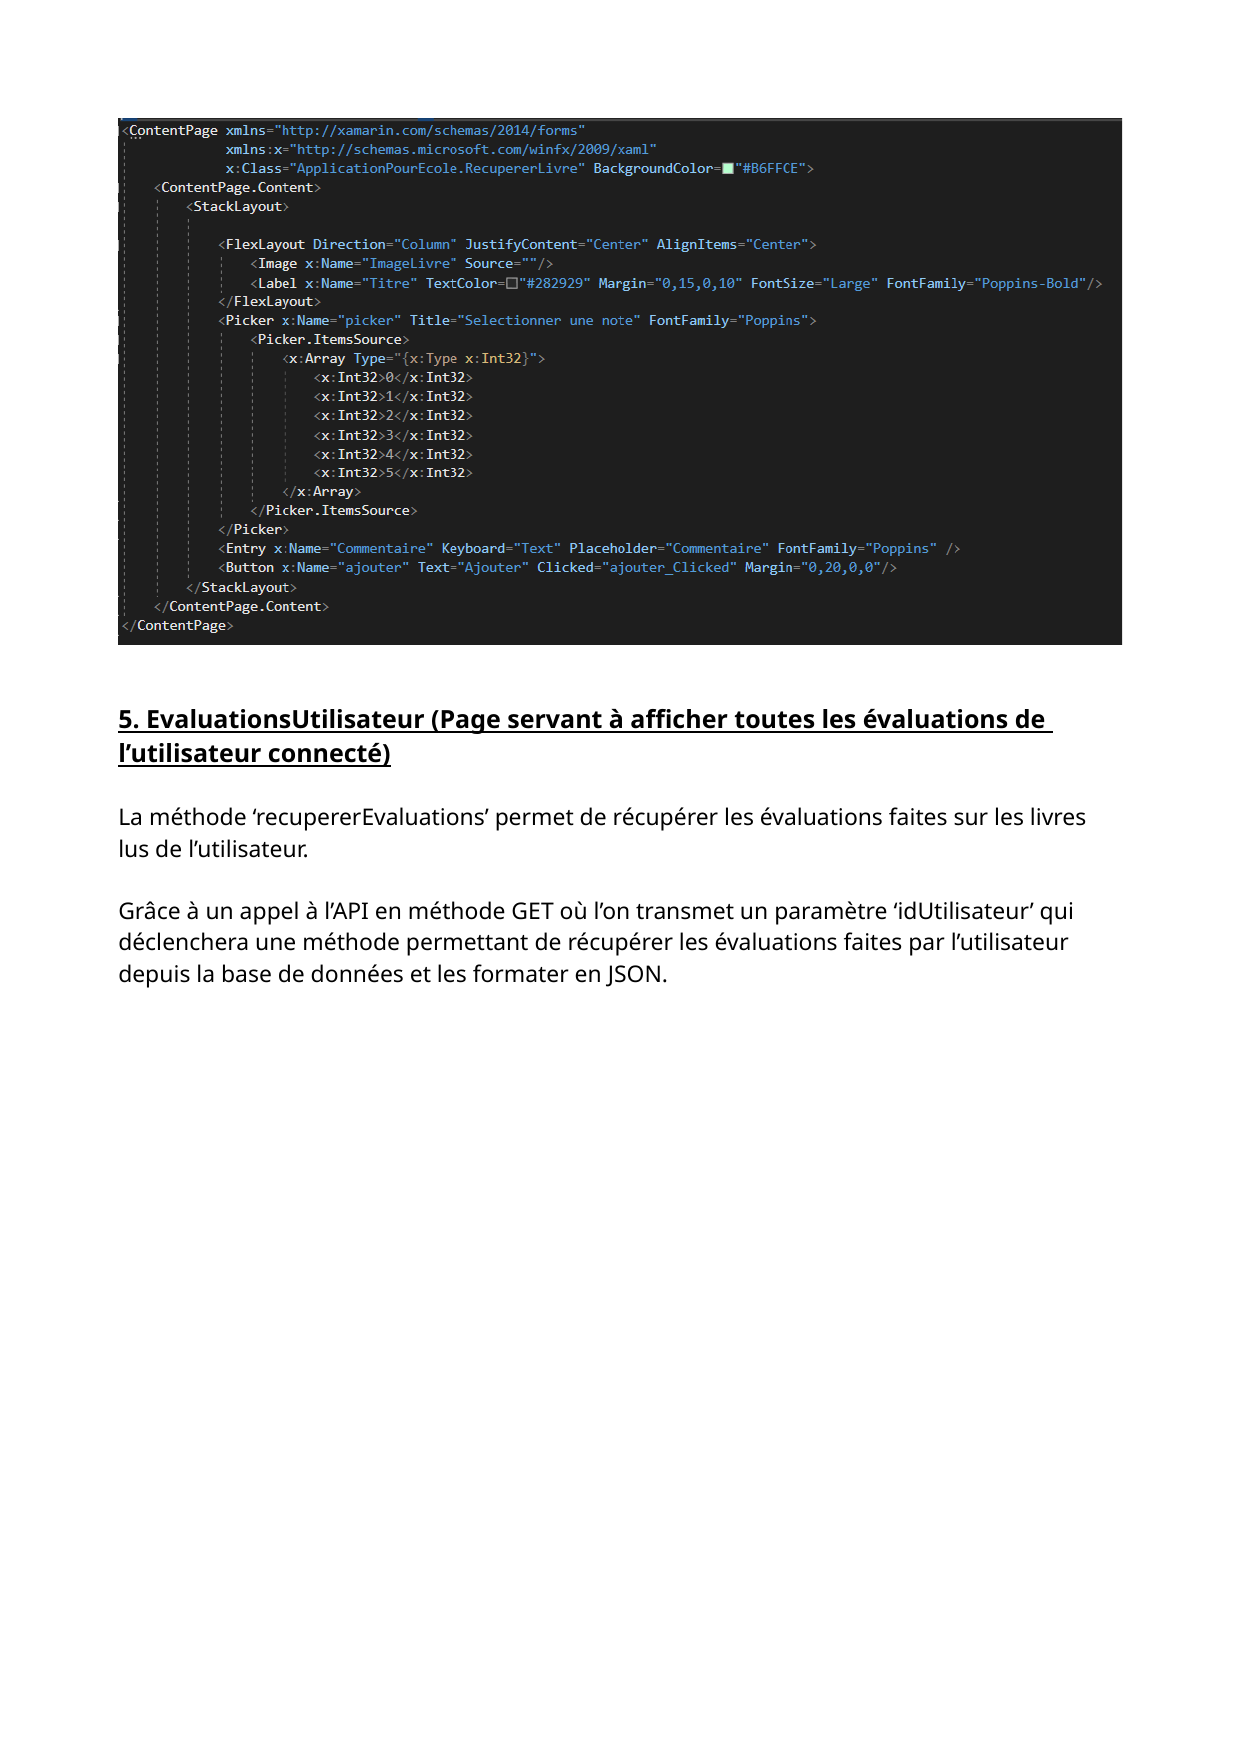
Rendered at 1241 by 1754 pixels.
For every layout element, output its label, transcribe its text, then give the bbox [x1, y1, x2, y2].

text Grâce à un appel à l’API en méthode GET où l’on transmet un paramètre ‘idUtilisateur’ qui déclenchera une méthode permettant de récupérer les évaluations faites par l’utilisateur depuis la base de données et les formater en JSON. [118, 895, 1122, 989]
text 5. EvaluationsUtilisateur (Page servant à afficher toutes les évaluations de l’utilisateur connecté) [118, 702, 1122, 770]
text La méthode ‘recupererEvaluations’ permet de récupérer les évaluations faites sur les livres lus de l’utilisateur. [118, 801, 1122, 864]
